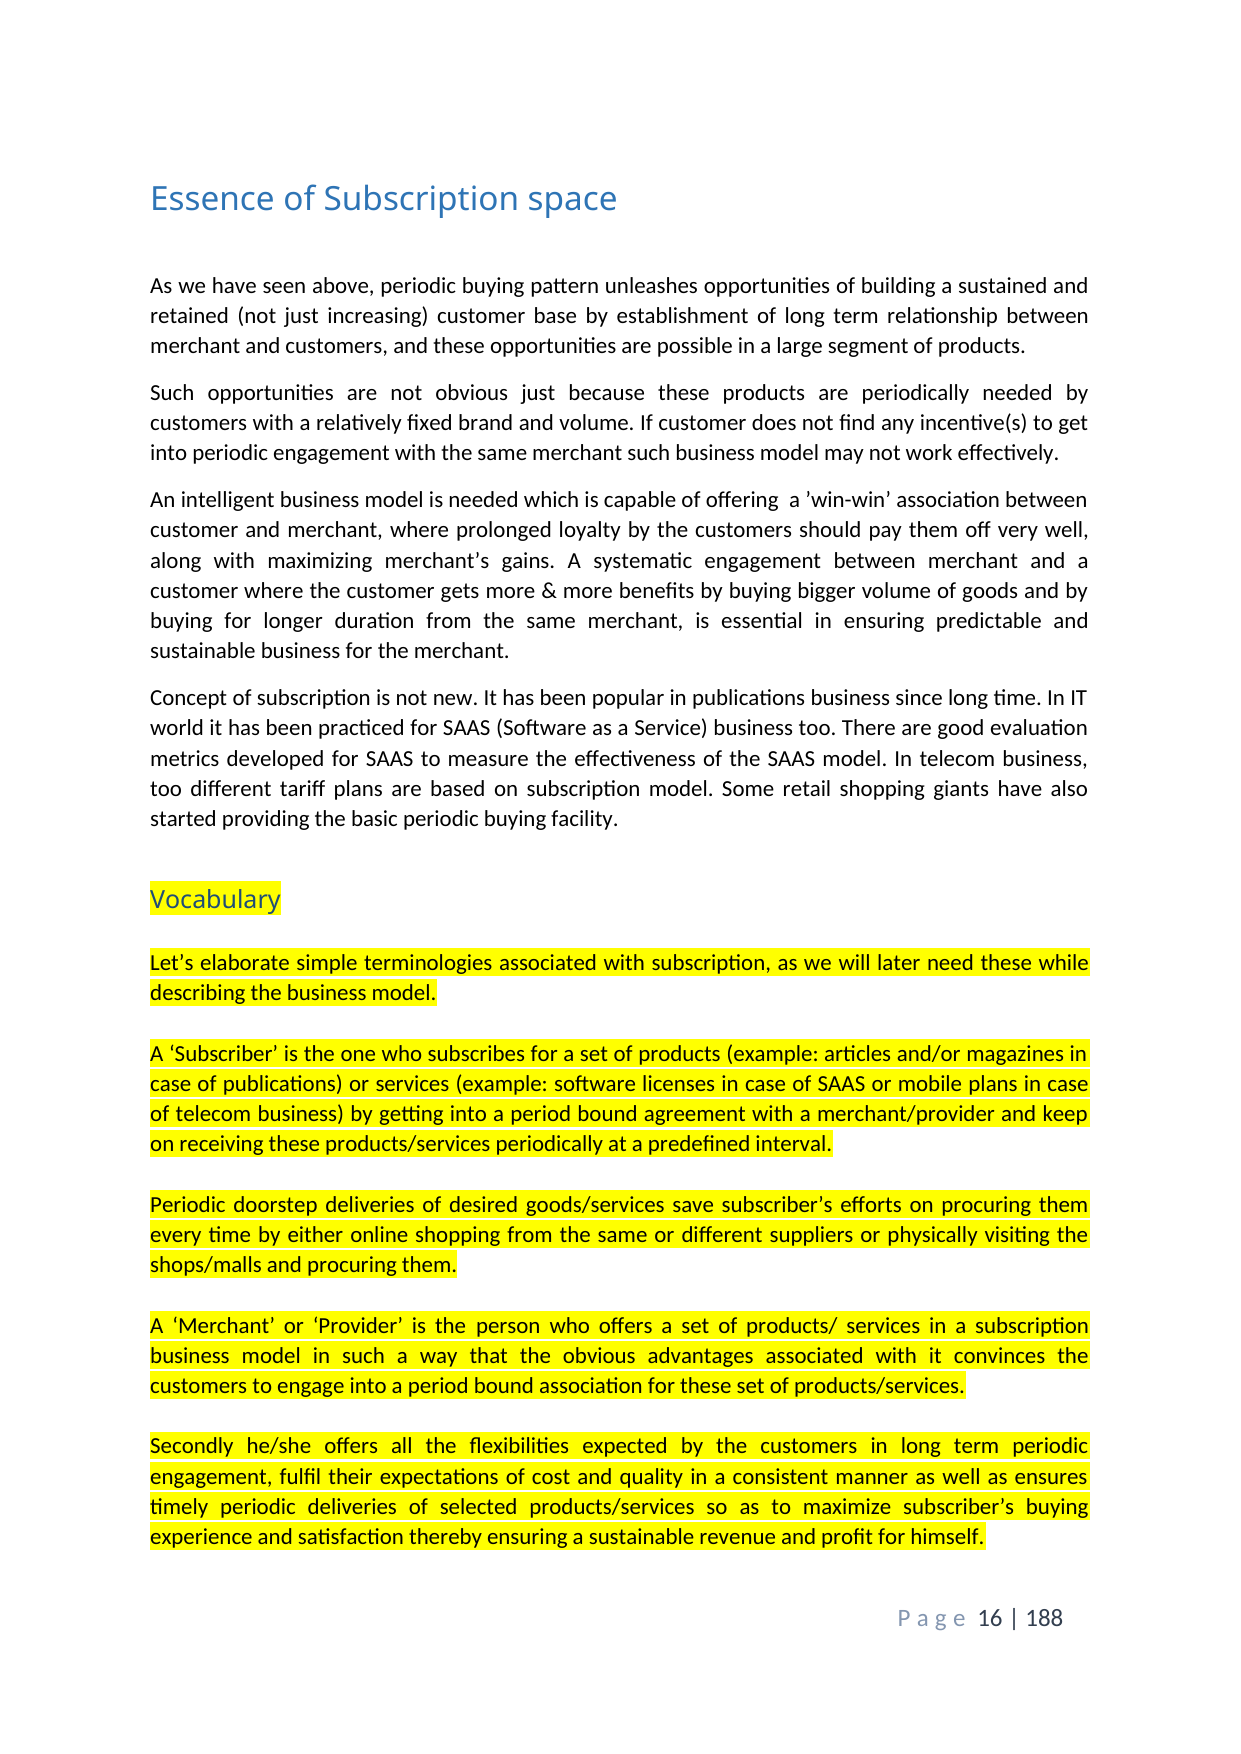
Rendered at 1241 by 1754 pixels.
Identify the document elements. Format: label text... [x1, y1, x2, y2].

text An intelligent business model is needed which is capable of offering a ’win-win’ association between customer and merchant, where prolonged loyalty by the customers should pay them off very well, along with maximizing merchant’s gains. A systematic engagement between merchant and a customer where the customer gets more & more benefits by buying bigger volume of goods and by buying for longer duration from the same merchant, is essential in ensuring predictable and sustainable business for the merchant. [150, 485, 1090, 664]
subtitle Vocabulary [150, 881, 1090, 915]
list A ‘Subscriber’ is the one who subscribes for a set of products (example: articles and/or magazines in case of publications) or services (example: software licenses in case of SAAS or mobile plans in case of telecom business) by getting into a period bound agreement with a merchant/provider and keep on receiving these products/services periodically at a predefined interval. [150, 1039, 1090, 1157]
list Periodic doorstep deliveries of desired goods/services save subscriber’s efforts on procuring them every time by either online shopping from the same or different suppliers or physically visiting the shops/malls and procuring them. [150, 1190, 1090, 1278]
list Secondly he/she offers all the flexibilities expected by the customers in long term periodic engagement, fulfil their expectations of cost and quality in a consistent manner as well as ensures timely periodic deliveries of selected products/services so as to maximize subscriber’s buying experience and satisfaction thereby ensuring a sustainable revenue and profit for himself. [150, 1432, 1090, 1550]
list Concept of subscription is not new. It has been popular in publications business since long time. In IT world it has been practiced for SAAS (Software as a Service) business too. There are good evaluation metrics developed for SAAS to measure the effectiveness of the SAAS model. In telecom business, too different tariff plans are based on subscription model. Some retail shopping giants have also started providing the basic periodic buying facility. [150, 683, 1090, 832]
list Let’s elaborate simple terminologies associated with subscription, as we will later need these while describing the business model. [150, 948, 1090, 1006]
text As we have seen above, periodic buying pattern unleashes opportunities of building a sustained and retained (not just increasing) customer base by establishment of long term relationship between merchant and customers, and these opportunities are possible in a large segment of products. [150, 271, 1090, 359]
text Such opportunities are not obvious just because these products are periodically needed by customers with a relatively fixed brand and volume. If customer does not find any incentive(s) to get into periodic engagement with the same merchant such business model may not work effectively. [150, 378, 1090, 467]
subtitle Essence of Subscription space [150, 175, 1090, 220]
list A ‘Merchant’ or ‘Provider’ is the person who offers a set of products/ services in a subscription business model in such a way that the obvious advantages associated with it convinces the customers to engage into a period bound association for these set of products/services. [150, 1311, 1090, 1399]
